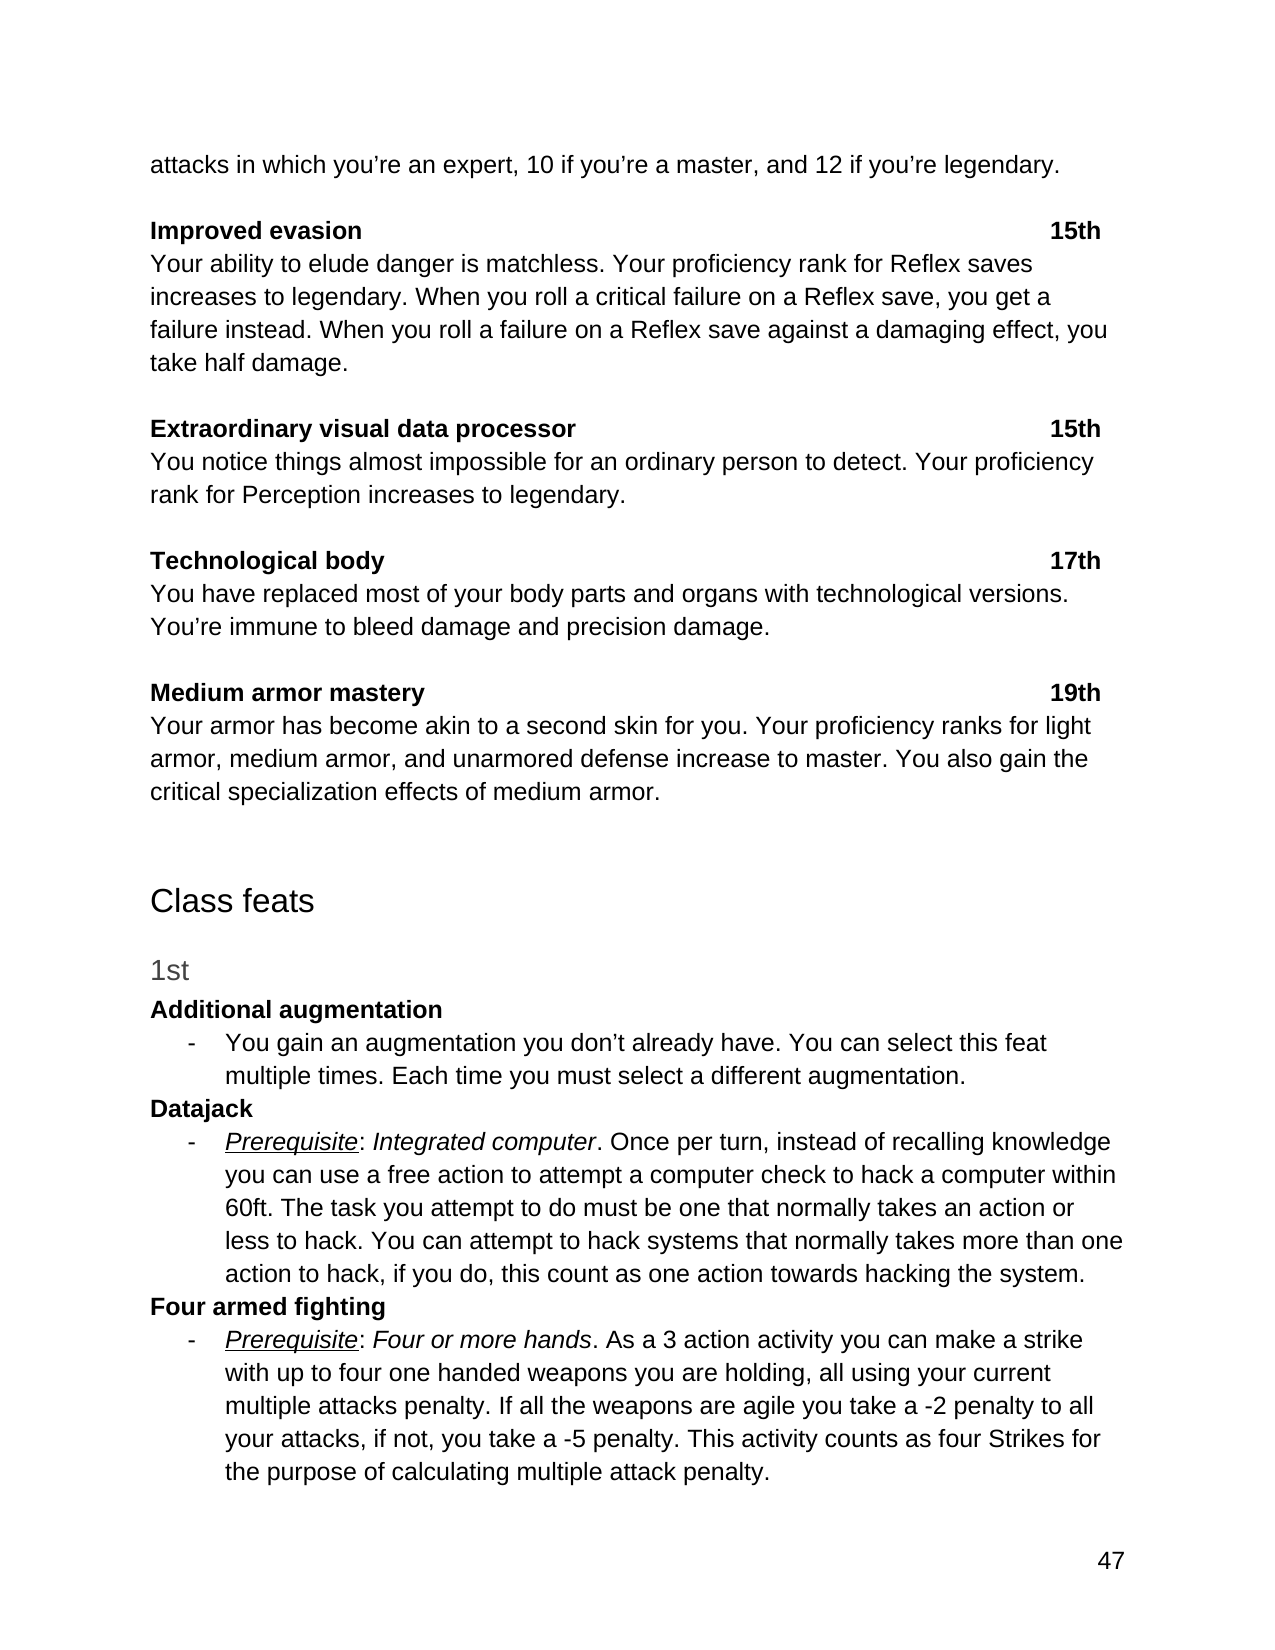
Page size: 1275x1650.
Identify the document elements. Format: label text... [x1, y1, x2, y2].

text Four armed fighting [150, 1292, 1125, 1321]
text You have replaced most of your body parts and organs with technological versions. You’re immune to bleed damage and precision damage. [150, 579, 1125, 641]
text Datajack [150, 1094, 1125, 1122]
subtitle Class feats [150, 881, 1125, 919]
list Prerequisite: Four or more hands. As a 3 action activity you can make a strike with up to four one handed weapons you are holding, all using your current multiple attacks penalty. If all the weapons are agile you take a -2 penalty to all your attacks, if not, you take a -5 penalty. This activity counts as four Strikes for the purpose of calculating multiple attack penalty. [187, 1325, 1125, 1486]
text You notice things almost impossible for an ordinary person to detect. Your proficiency rank for Perception increases to legendary. [150, 447, 1125, 509]
list Prerequisite: Integrated computer. Once per turn, instead of recalling knowledge you can use a free action to attempt a computer check to hack a computer within 60ft. The task you attempt to do must be one that normally takes an action or less to hack. You can attempt to hack systems that normally takes more than one action to hack, if you do, this count as one action towards hacking the system. [187, 1127, 1125, 1287]
text Your armor has become akin to a second skin for you. Your proficiency ranks for light armor, medium armor, and unarmored defense increase to master. You also gain the critical specialization effects of medium armor. [150, 711, 1125, 806]
text attacks in which you’re an expert, 10 if you’re a master, and 12 if you’re legendary. [150, 150, 1125, 179]
text Improved evasion 15th [150, 216, 1125, 245]
text Additional augmentation [150, 994, 1125, 1023]
list You gain an augmentation you don’t already have. You can select this feat multiple times. Each time you must select a different augmentation. [187, 1028, 1125, 1089]
text Technological body 17th [150, 546, 1125, 575]
text Extraordinary visual data processor 15th [150, 414, 1125, 443]
subtitle 1st [150, 953, 1125, 986]
text Your ability to elude danger is matchless. Your proficiency rank for Reflex saves increases to legendary. When you roll a critical failure on a Reflex save, you get a failure instead. When you roll a failure on a Reflex save against a damaging effect, you take half damage. [150, 249, 1125, 377]
text Medium armor mastery 19th [150, 678, 1125, 707]
